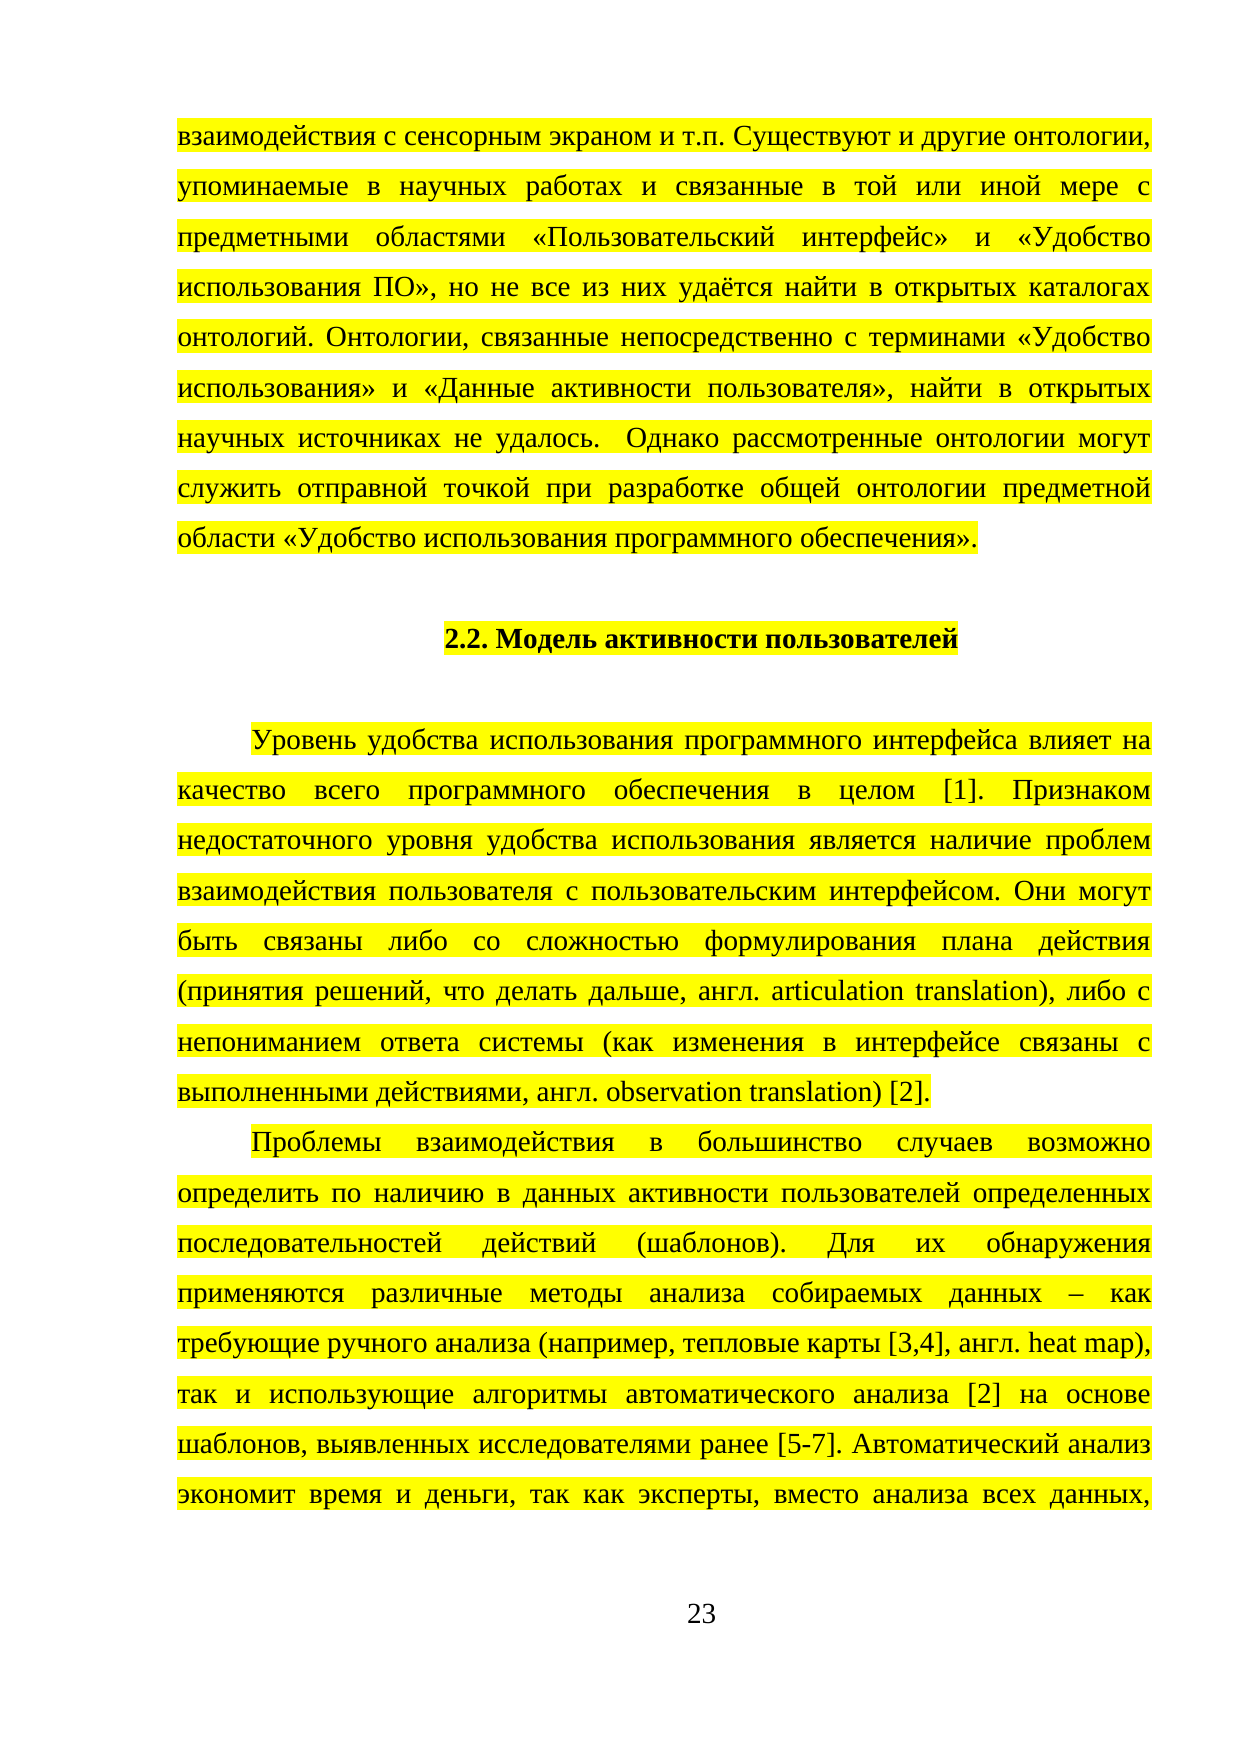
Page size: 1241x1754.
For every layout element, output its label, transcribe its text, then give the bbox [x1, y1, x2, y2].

subtitle 2.2. Модель активности пользователей [251, 621, 1152, 655]
text Уровень удобства использования программного интерфейса влияет на качество всего программного обеспечения в целом [1]. Признаком недостаточного уровня удобства использования является наличие проблем взаимодействия пользователя с пользовательским интерфейсом. Они могут быть связаны либо со сложностью формулирования плана действия (принятия решений, что делать дальше, англ. articulation translation), либо с непониманием ответа системы (как изменения в интерфейсе связаны с выполненными действиями, англ. observation translation) [2]. [177, 722, 1152, 1108]
text Проблемы взаимодействия в большинство случаев возможно определить по наличию в данных активности пользователей определенных последовательностей действий (шаблонов). Для их обнаружения применяются различные методы анализа собираемых данных – как требующие ручного анализа (например, тепловые карты [3,4], англ. heat map), так и использующие алгоритмы автоматического анализа [2] на основе шаблонов, выявленных исследователями ранее [5-7]. Автоматический анализ экономит время и деньги, так как эксперты, вместо анализа всех данных, [177, 1124, 1152, 1510]
text взаимодействия с сенсорным экраном и т.п. Существуют и другие онтологии, упоминаемые в научных работах и связанные в той или иной мере с предметными областями «Пользовательский интерфейс» и «Удобство использования ПО», но не все из них удаётся найти в открытых каталогах онтологий. Онтологии, связанные непосредственно с терминами «Удобство использования» и «Данные активности пользователя», найти в открытых научных источниках не удалось. Однако рассмотренные онтологии могут служить отправной точкой при разработке общей онтологии предметной области «Удобство использования программного обеспечения». [177, 118, 1152, 554]
